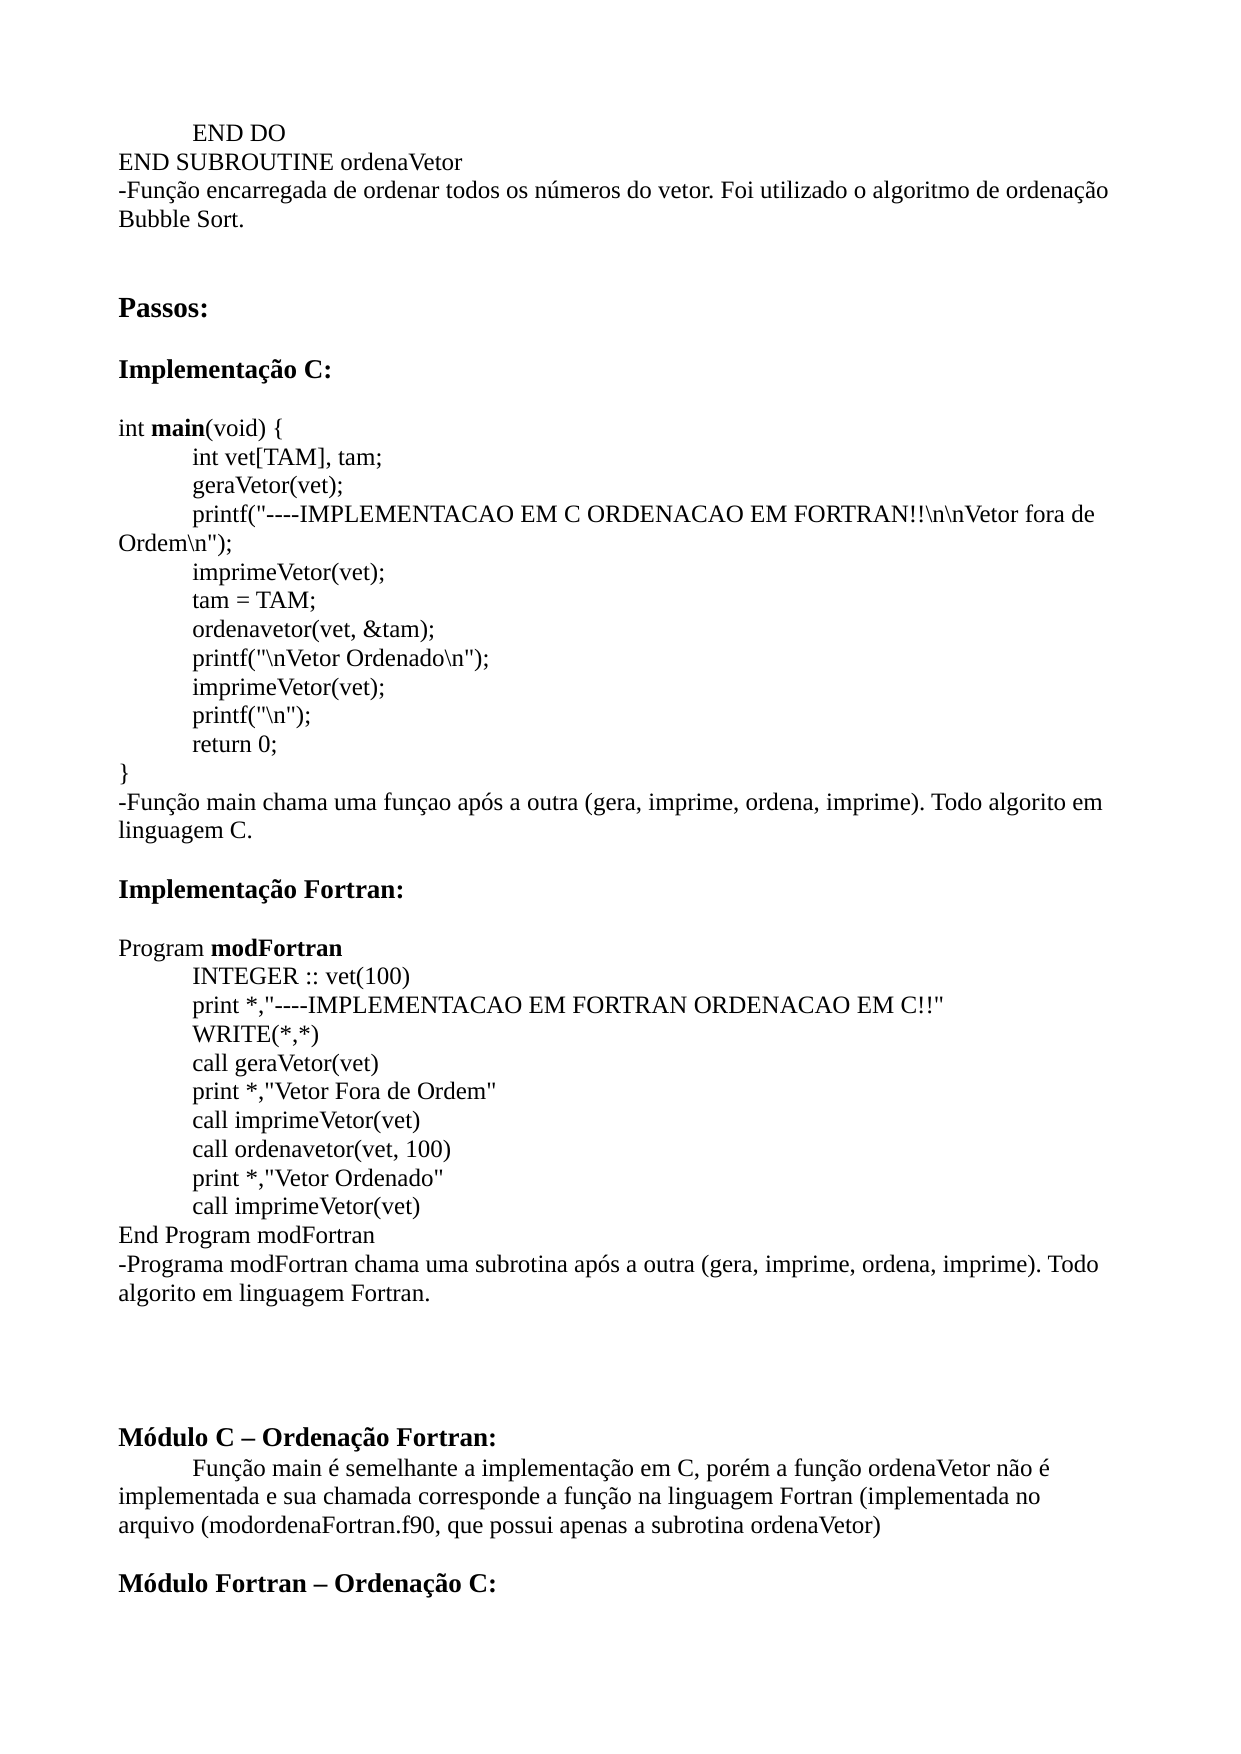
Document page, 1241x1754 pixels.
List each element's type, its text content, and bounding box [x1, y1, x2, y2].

text int main(void) { [118, 413, 1122, 442]
text printf("----IMPLEMENTACAO EM C ORDENACAO EM FORTRAN!!\n\nVetor fora de Ordem\n"); [118, 499, 1122, 557]
text imprimeVetor(vet); [118, 557, 1122, 585]
text -Função encarregada de ordenar todos os números do vetor. Foi utilizado o algoritmo de ordenação Bubble Sort. [118, 176, 1122, 233]
text ordenavetor(vet, &tam); [118, 614, 1122, 643]
text INTEGER :: vet(100) [118, 961, 1122, 990]
text Implementação C: [118, 353, 1122, 384]
text imprimeVetor(vet); [118, 672, 1122, 700]
text -Programa modFortran chama uma subrotina após a outra (gera, imprime, ordena, imprime). Todo algorito em linguagem Fortran. [118, 1249, 1122, 1306]
text Passos: [118, 291, 1122, 324]
text End Program modFortran [118, 1220, 1122, 1249]
text geraVetor(vet); [118, 470, 1122, 499]
text call imprimeVetor(vet) [118, 1105, 1122, 1134]
text Módulo C – Ordenação Fortran: [118, 1421, 1122, 1453]
text return 0; [118, 729, 1122, 758]
text Implementação Fortran: [118, 873, 1122, 904]
text int vet[TAM], tam; [118, 442, 1122, 470]
text print *,"Vetor Ordenado" [118, 1163, 1122, 1191]
text print *,"Vetor Fora de Ordem" [118, 1076, 1122, 1105]
text print *,"----IMPLEMENTACAO EM FORTRAN ORDENACAO EM C!!" [118, 990, 1122, 1019]
text call geraVetor(vet) [118, 1048, 1122, 1076]
text Program modFortran [118, 933, 1122, 961]
text -Função main chama uma funçao após a outra (gera, imprime, ordena, imprime). Todo algorito em linguagem C. [118, 787, 1122, 844]
text WRITE(*,*) [118, 1019, 1122, 1048]
text tam = TAM; [118, 585, 1122, 614]
text printf("\n"); [118, 700, 1122, 729]
text END SUBROUTINE ordenaVetor [118, 147, 1122, 176]
text call ordenavetor(vet, 100) [118, 1134, 1122, 1163]
text Função main é semelhante a implementação em C, porém a função ordenaVetor não é implementada e sua chamada corresponde a função na linguagem Fortran (implementada no arquivo (modordenaFortran.f90, que possui apenas a subrotina ordenaVetor) [118, 1453, 1122, 1539]
text call imprimeVetor(vet) [118, 1191, 1122, 1220]
text Módulo Fortran – Ordenação C: [118, 1568, 1122, 1599]
text } [118, 758, 1122, 787]
text printf("\nVetor Ordenado\n"); [118, 643, 1122, 672]
text END DO [118, 118, 1122, 147]
